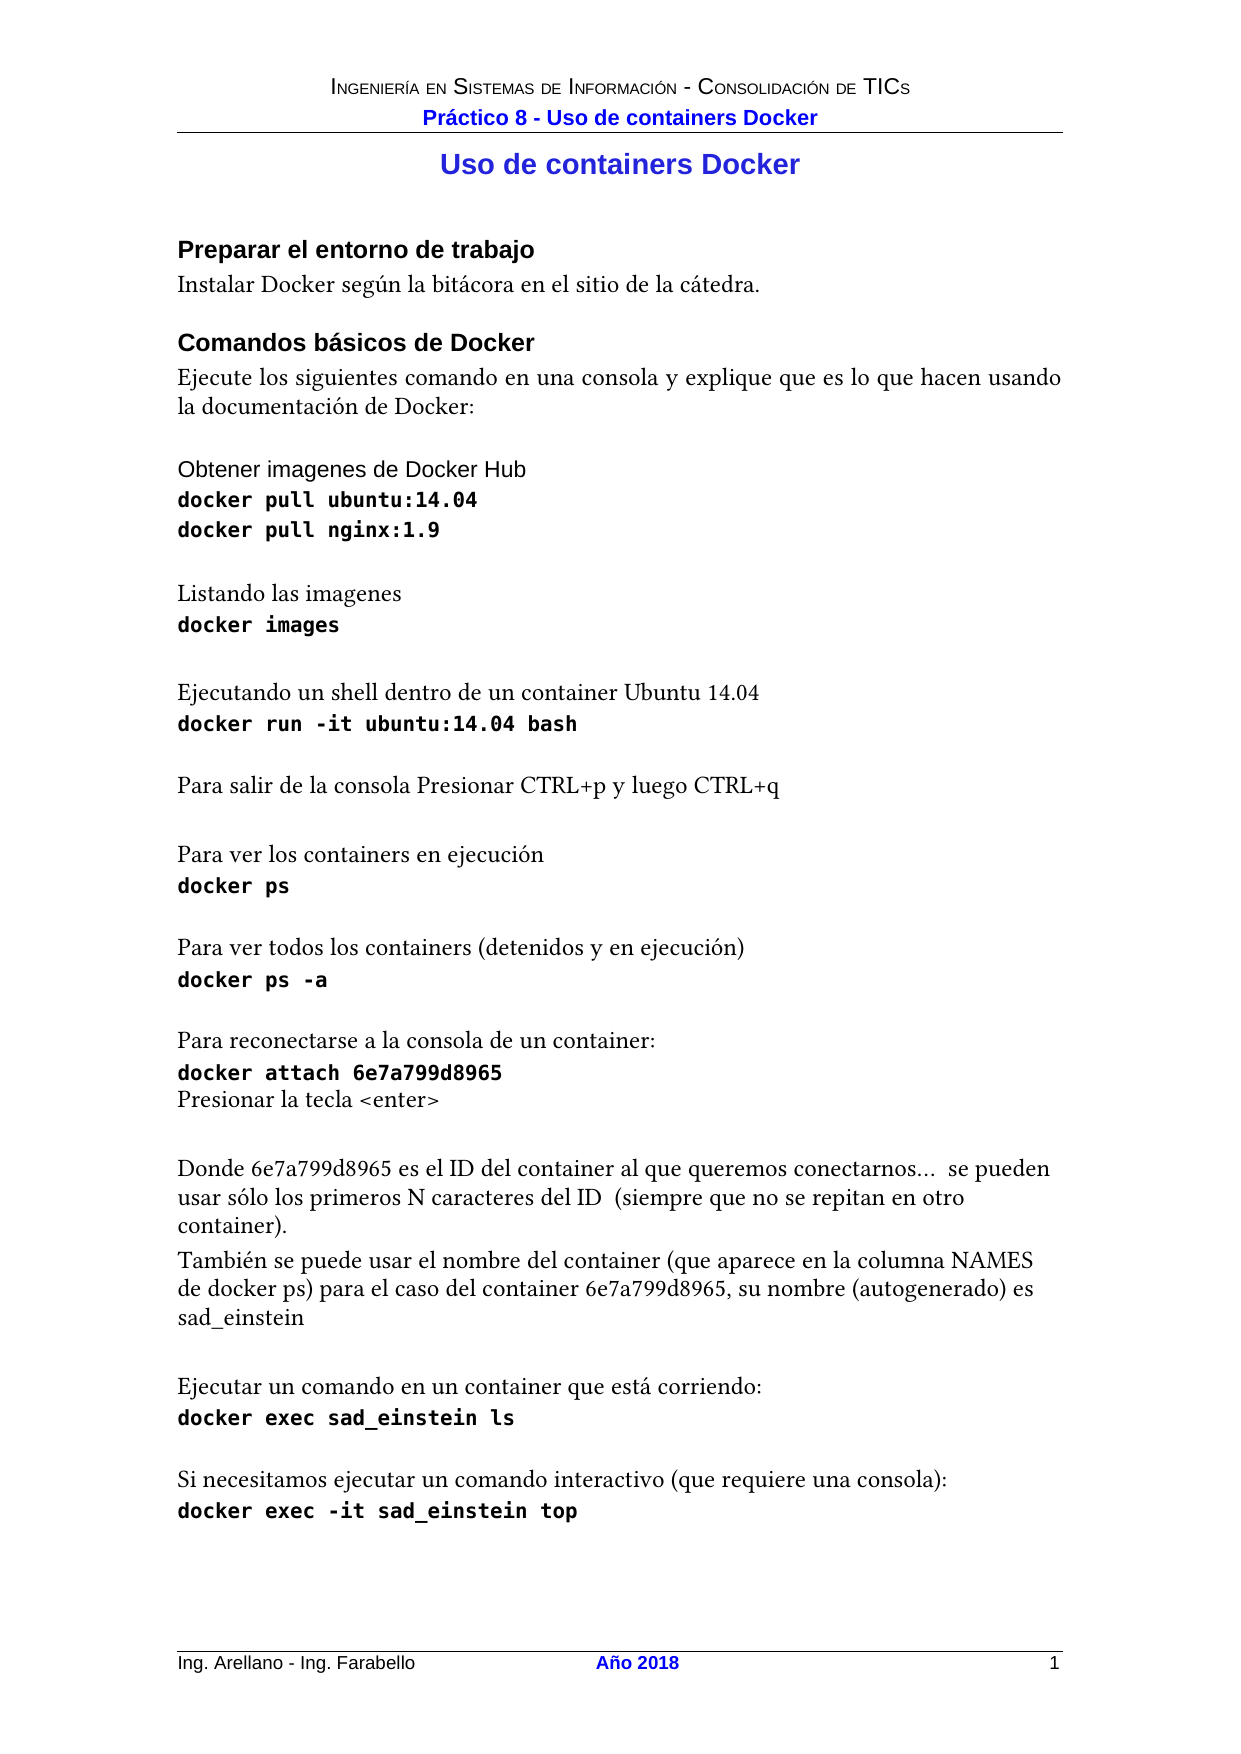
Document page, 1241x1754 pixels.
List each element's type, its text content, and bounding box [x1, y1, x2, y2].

text docker run -it ubuntu:14.04 bash [177, 712, 1063, 737]
subtitle Uso de containers Docker [177, 148, 1063, 180]
text También se puede usar el nombre del container (que aparece en la columna NAMES de docker ps) para el caso del container 6e7a799d8965, su nombre (autogenerado) es sad_einstein [177, 1246, 1063, 1331]
text Para reconectarse a la consola de un container: [177, 1027, 1063, 1055]
text docker images [177, 613, 1063, 637]
subtitle Preparar el entorno de trabajo [177, 235, 1063, 263]
text docker pull ubuntu:14.04 [177, 488, 1063, 512]
text docker ps -a [177, 968, 1063, 992]
text docker ps [177, 874, 1063, 899]
text Instalar Docker según la bitácora en el sitio de la cátedra. [177, 270, 1063, 298]
text docker exec sad_einstein ls [177, 1406, 1063, 1431]
text Ejecutando un shell dentro de un container Ubuntu 14.04 [177, 678, 1063, 706]
text Para ver todos los containers (detenidos y en ejecución) [177, 933, 1063, 962]
text Listando las imagenes [177, 579, 1063, 607]
text Para ver los containers en ejecución [177, 840, 1063, 869]
subtitle Comandos básicos de Docker [177, 329, 1063, 357]
text docker exec -it sad_einstein top [177, 1499, 1063, 1524]
text Si necesitamos ejecutar un comando interactivo (que requiere una consola): [177, 1465, 1063, 1494]
text docker pull nginx:1.9 [177, 518, 1063, 543]
text docker attach 6e7a799d8965 [177, 1061, 1063, 1085]
text Obtener imagenes de Docker Hub [177, 457, 1063, 482]
text Ejecutar un comando en un container que está corriendo: [177, 1372, 1063, 1400]
text Ejecute los siguientes comando en una consola y explique que es lo que hacen usando la documentación de Docker: [177, 363, 1063, 421]
text Donde 6e7a799d8965 es el ID del container al que queremos conectarnos... se pueden usar sólo los primeros N caracteres del ID (siempre que no se repitan en otro container). [177, 1154, 1063, 1240]
text Presionar la tecla <enter> [177, 1085, 1063, 1114]
text Para salir de la consola Presionar CTRL+p y luego CTRL+q [177, 771, 1063, 800]
